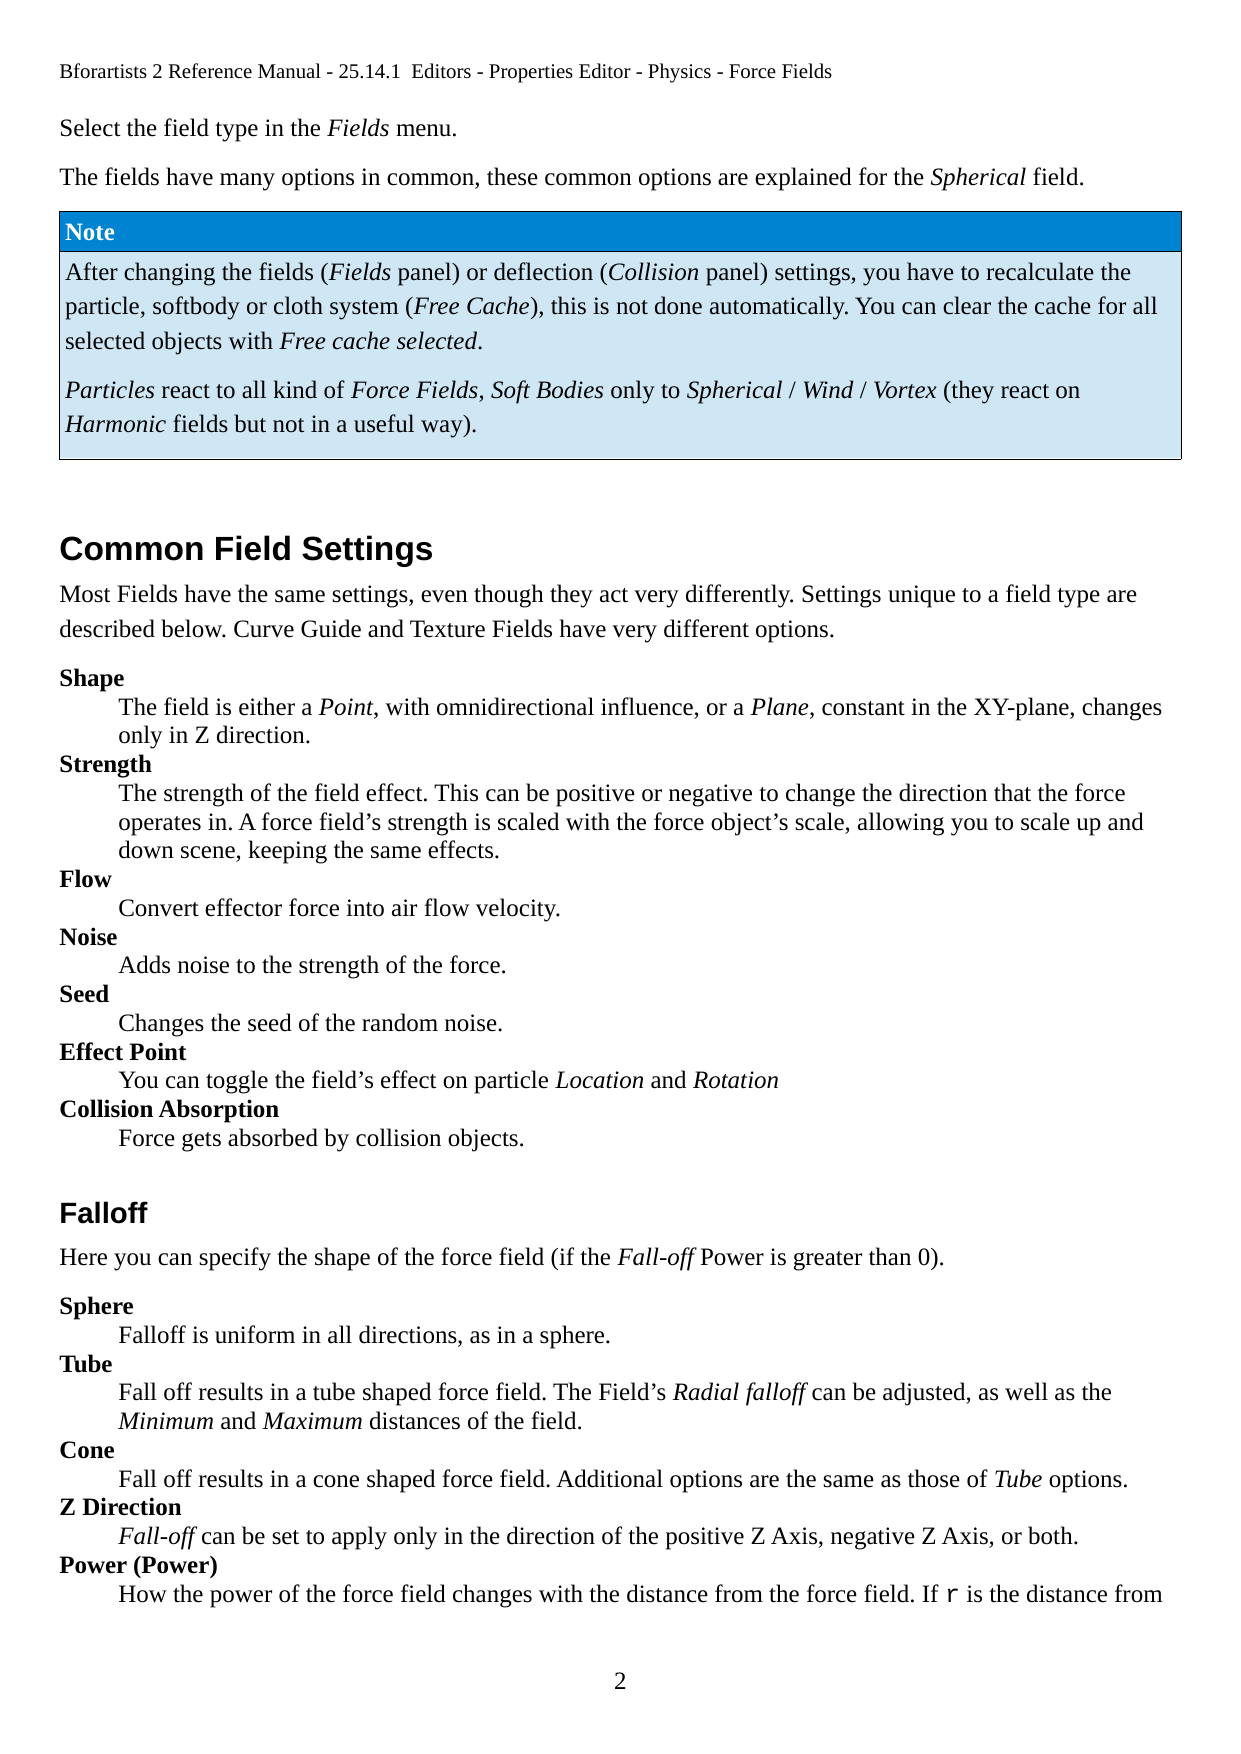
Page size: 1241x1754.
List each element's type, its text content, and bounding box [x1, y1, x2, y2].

list Convert effector force into air flow velocity. [118, 893, 1181, 922]
subtitle Shape [59, 663, 1181, 692]
list Fall off results in a cone shaped force field. Additional options are the same as those of Tube options. [118, 1464, 1181, 1492]
list Falloff is uniform in all directions, as in a sphere. [118, 1320, 1181, 1349]
list Changes the seed of the random noise. [118, 1008, 1181, 1037]
subtitle Z Direction [59, 1492, 1181, 1521]
table_header Note [60, 212, 1181, 251]
list Fall off results in a tube shaped force field. The Field’s Radial falloff can be adjusted, as well as the Minimum and Maximum distances of the field. [118, 1377, 1181, 1435]
list Force gets absorbed by collision objects. [118, 1123, 1181, 1152]
table_cell After changing the fields (Fields panel) or deflection (Collision panel) settings, you have to recalculate the particle, softbody or cloth system (Free Cache), this is not done automatically. You can clear the cache for all selected objects with Free cache selected. Particles react to all kind of Force Fields, Soft Bodies only to Spherical / Wind / Vortex (they react on Harmonic fields but not in a useful way). [60, 252, 1181, 458]
list Fall-off can be set to apply only in the direction of the positive Z Axis, negative Z Axis, or both. [118, 1521, 1181, 1550]
subtitle Seed [59, 979, 1181, 1008]
subtitle Flow [59, 864, 1181, 893]
subtitle Sphere [59, 1291, 1181, 1320]
subtitle Effect Point [59, 1037, 1181, 1066]
subtitle Strength [59, 749, 1181, 778]
list Adds noise to the strength of the force. [118, 951, 1181, 979]
subtitle Power (Power) [59, 1550, 1181, 1579]
text Most Fields have the same settings, even though they act very differently. Settings unique to a field type are described below. Curve Guide and Texture Fields have very different options. [59, 579, 1181, 643]
text The fields have many options in common, these common options are explained for the Spherical field. [59, 162, 1181, 190]
subtitle Collision Absorption [59, 1094, 1181, 1123]
list You can toggle the field’s effect on particle Location and Rotation [118, 1066, 1181, 1094]
subtitle Noise [59, 922, 1181, 951]
text Here you can specify the shape of the force field (if the Fall-off Power is greater than 0). [59, 1242, 1181, 1271]
subtitle Falloff [59, 1196, 1181, 1230]
text Select the field type in the Fields menu. [59, 113, 1181, 141]
subtitle Common Field Settings [59, 528, 1181, 567]
subtitle Cone [59, 1435, 1181, 1464]
subtitle Tube [59, 1349, 1181, 1377]
list How the power of the force field changes with the distance from the force field. If r is the distance from [118, 1579, 1181, 1609]
list The strength of the field effect. This can be positive or negative to change the direction that the force operates in. A force field’s strength is scaled with the force object’s scale, allowing you to scale up and down scene, keeping the same effects. [118, 778, 1181, 864]
list The field is either a Point, with omnidirectional influence, or a Plane, constant in the XY-plane, changes only in Z direction. [118, 692, 1181, 749]
